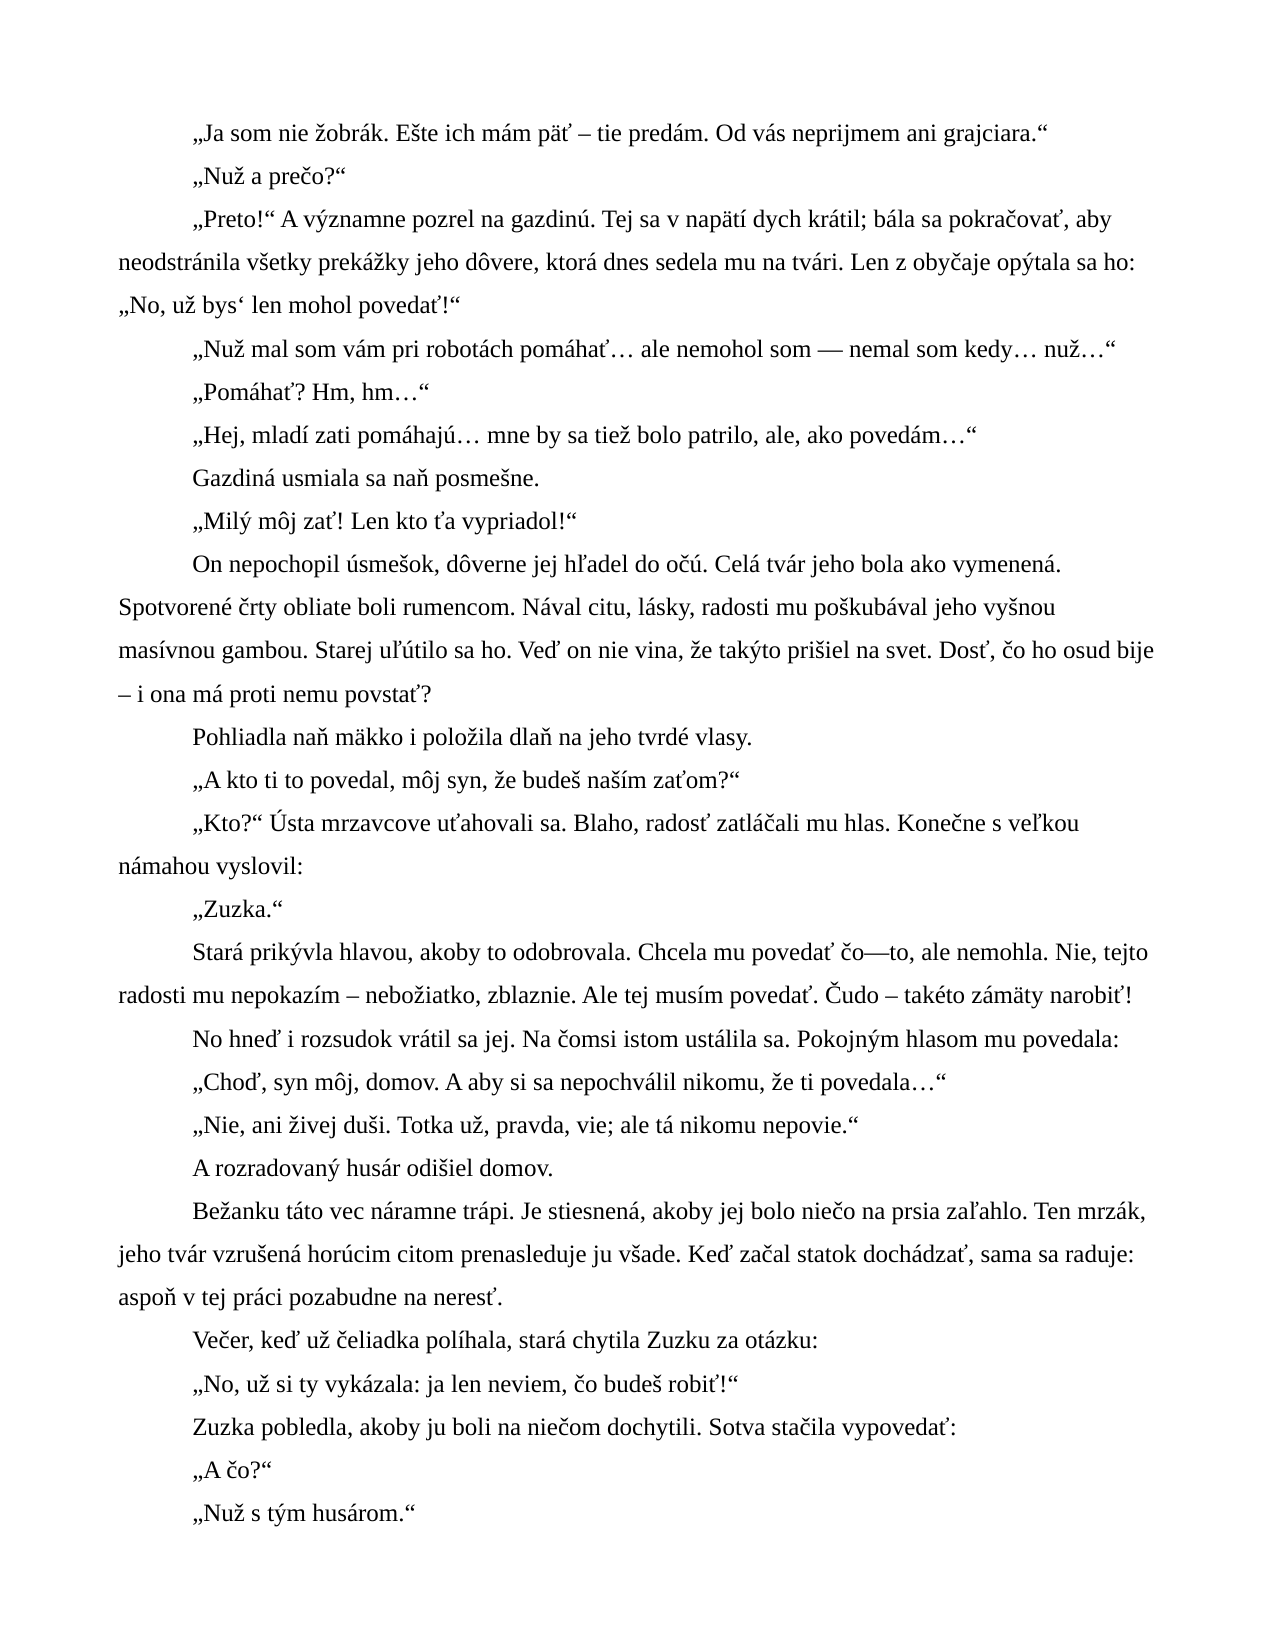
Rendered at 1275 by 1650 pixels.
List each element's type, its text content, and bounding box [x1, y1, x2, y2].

text Večer, keď už čeliadka políhala, stará chytila Zuzku za otázku: [118, 1326, 1157, 1354]
text „A kto ti to povedal, môj syn, že budeš naším zaťom?“ [118, 765, 1157, 794]
text „Pomáhať? Hm, hm…“ [118, 377, 1157, 406]
text „Nie, ani živej duši. Totka už, pravda, vie; ale tá nikomu nepovie.“ [118, 1110, 1157, 1139]
text „Preto!“ A významne pozrel na gazdinú. Tej sa v napätí dych krátil; bála sa pokračovať, aby neodstránila všetky prekážky jeho dôvere, ktorá dnes sedela mu na tvári. Len z obyčaje opýtala sa ho: „No, už bys‘ len mohol povedať!“ [118, 204, 1157, 319]
text „Nuž s tým husárom.“ [118, 1498, 1157, 1527]
text No hneď i rozsudok vrátil sa jej. Na čomsi istom ustálila sa. Pokojným hlasom mu povedala: [118, 1024, 1157, 1052]
text „Nuž a prečo?“ [118, 161, 1157, 190]
text „Ja som nie žobrák. Ešte ich mám päť – tie predám. Od vás neprijmem ani grajciara.“ [118, 118, 1157, 147]
text A rozradovaný husár odišiel domov. [118, 1153, 1157, 1182]
text On nepochopil úsmešok, dôverne jej hľadel do očú. Celá tvár jeho bola ako vymenená. Spotvorené črty obliate boli rumencom. Nával citu, lásky, radosti mu poškubával jeho vyšnou masívnou gambou. Starej uľútilo sa ho. Veď on nie vina, že takýto prišiel na svet. Dosť, čo ho osud bije – i ona má proti nemu povstať? [118, 549, 1157, 707]
text „Kto?“ Ústa mrzavcove uťahovali sa. Blaho, radosť zatláčali mu hlas. Konečne s veľkou námahou vyslovil: [118, 808, 1157, 880]
text Zuzka pobledla, akoby ju boli na niečom dochytili. Sotva stačila vypovedať: [118, 1412, 1157, 1441]
text Bežanku táto vec náramne trápi. Je stiesnená, akoby jej bolo niečo na prsia zaľahlo. Ten mrzák, jeho tvár vzrušená horúcim citom prenasleduje ju všade. Keď začal statok dochádzať, sama sa raduje: aspoň v tej práci pozabudne na neresť. [118, 1196, 1157, 1311]
text „Nuž mal som vám pri robotách pomáhať… ale nemohol som — nemal som kedy… nuž…“ [118, 334, 1157, 362]
text „Hej, mladí zati pomáhajú… mne by sa tiež bolo patrilo, ale, ako povedám…“ [118, 420, 1157, 449]
text Pohliadla naň mäkko i položila dlaň na jeho tvrdé vlasy. [118, 722, 1157, 751]
text Gazdiná usmiala sa naň posmešne. [118, 463, 1157, 492]
text „Milý môj zať! Len kto ťa vypriadol!“ [118, 506, 1157, 535]
text „Zuzka.“ [118, 894, 1157, 923]
text „No, už si ty vykázala: ja len neviem, čo budeš robiť!“ [118, 1369, 1157, 1397]
text Stará prikývla hlavou, akoby to odobrovala. Chcela mu povedať čo—to, ale nemohla. Nie, tejto radosti mu nepokazím – nebožiatko, zblaznie. Ale tej musím povedať. Čudo – takéto zámäty narobiť! [118, 937, 1157, 1009]
text „A čo?“ [118, 1455, 1157, 1484]
text „Choď, syn môj, domov. A aby si sa nepochválil nikomu, že ti povedala…“ [118, 1067, 1157, 1096]
